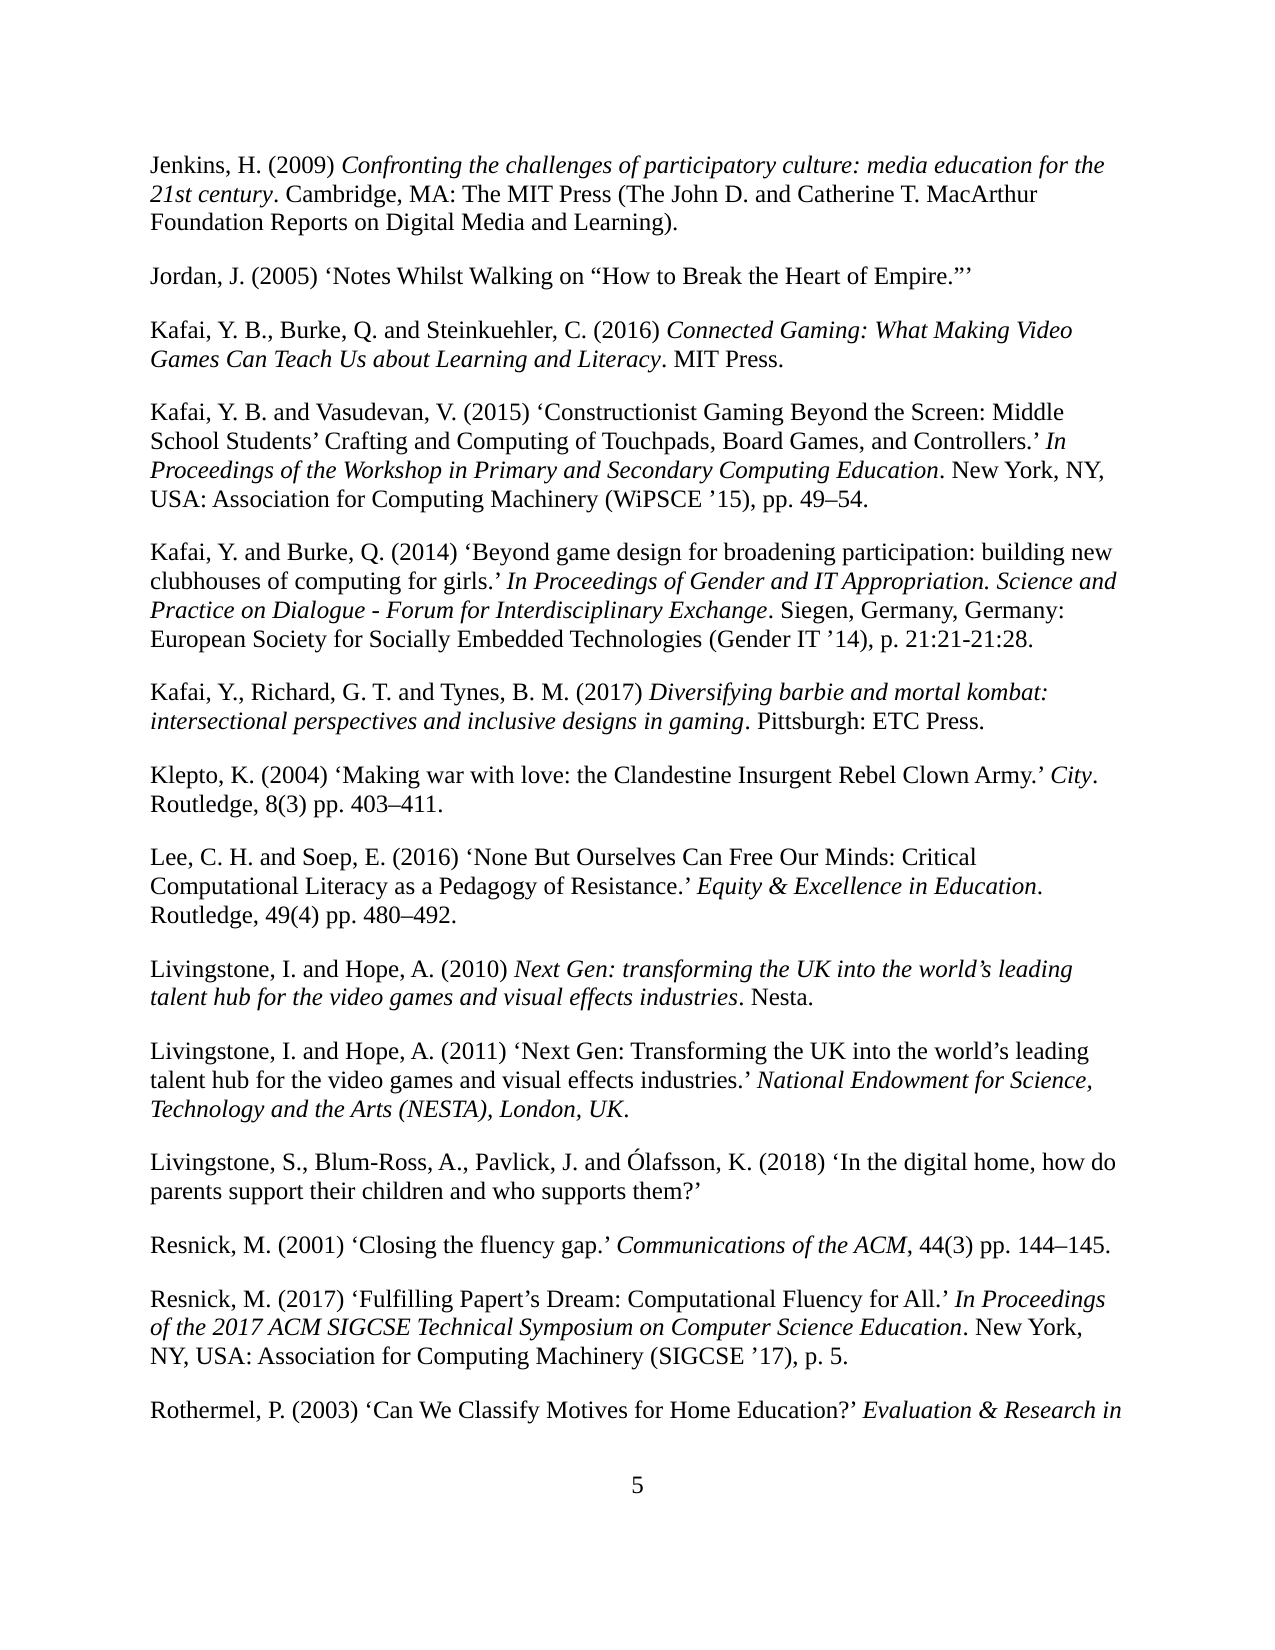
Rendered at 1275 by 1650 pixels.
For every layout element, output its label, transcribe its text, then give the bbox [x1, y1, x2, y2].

text Resnick, M. (2001) ‘Closing the fluency gap.’ Communications of the ACM, 44(3) pp. 144–145. [150, 1230, 1125, 1259]
text Livingstone, I. and Hope, A. (2011) ‘Next Gen: Transforming the UK into the world’s leading talent hub for the video games and visual effects industries.’ National Endowment for Science, Technology and the Arts (NESTA), London, UK. [150, 1036, 1125, 1122]
text Kafai, Y. and Burke, Q. (2014) ‘Beyond game design for broadening participation: building new clubhouses of computing for girls.’ In Proceedings of Gender and IT Appropriation. Science and Practice on Dialogue - Forum for Interdisciplinary Exchange. Siegen, Germany, Germany: European Society for Socially Embedded Technologies (Gender IT ’14), p. 21:21-21:28. [150, 537, 1125, 652]
text Kafai, Y., Richard, G. T. and Tynes, B. M. (2017) Diversifying barbie and mortal kombat: intersectional perspectives and inclusive designs in gaming. Pittsburgh: ETC Press. [150, 677, 1125, 735]
text Lee, C. H. and Soep, E. (2016) ‘None But Ourselves Can Free Our Minds: Critical Computational Literacy as a Pedagogy of Resistance.’ Equity & Excellence in Education. Routledge, 49(4) pp. 480–492. [150, 842, 1125, 929]
text Kafai, Y. B., Burke, Q. and Steinkuehler, C. (2016) Connected Gaming: What Making Video Games Can Teach Us about Learning and Literacy. MIT Press. [150, 315, 1125, 372]
text Livingstone, I. and Hope, A. (2010) Next Gen: transforming the UK into the world’s leading talent hub for the video games and visual effects industries. Nesta. [150, 954, 1125, 1011]
text Klepto, K. (2004) ‘Making war with love: the Clandestine Insurgent Rebel Clown Army.’ City. Routledge, 8(3) pp. 403–411. [150, 760, 1125, 817]
text Rothermel, P. (2003) ‘Can We Classify Motives for Home Education?’ Evaluation & Research in [150, 1395, 1125, 1424]
text Resnick, M. (2017) ‘Fulfilling Papert’s Dream: Computational Fluency for All.’ In Proceedings of the 2017 ACM SIGCSE Technical Symposium on Computer Science Education. New York, NY, USA: Association for Computing Machinery (SIGCSE ’17), p. 5. [150, 1284, 1125, 1370]
text Livingstone, S., Blum-Ross, A., Pavlick, J. and Ólafsson, K. (2018) ‘In the digital home, how do parents support their children and who supports them?’ [150, 1147, 1125, 1205]
text Jordan, J. (2005) ‘Notes Whilst Walking on “How to Break the Heart of Empire.”’ [150, 261, 1125, 290]
text Kafai, Y. B. and Vasudevan, V. (2015) ‘Constructionist Gaming Beyond the Screen: Middle School Students’ Crafting and Computing of Touchpads, Board Games, and Controllers.’ In Proceedings of the Workshop in Primary and Secondary Computing Education. New York, NY, USA: Association for Computing Machinery (WiPSCE ’15), pp. 49–54. [150, 397, 1125, 512]
text Jenkins, H. (2009) Confronting the challenges of participatory culture: media education for the 21st century. Cambridge, MA: The MIT Press (The John D. and Catherine T. MacArthur Foundation Reports on Digital Media and Learning). [150, 150, 1125, 236]
